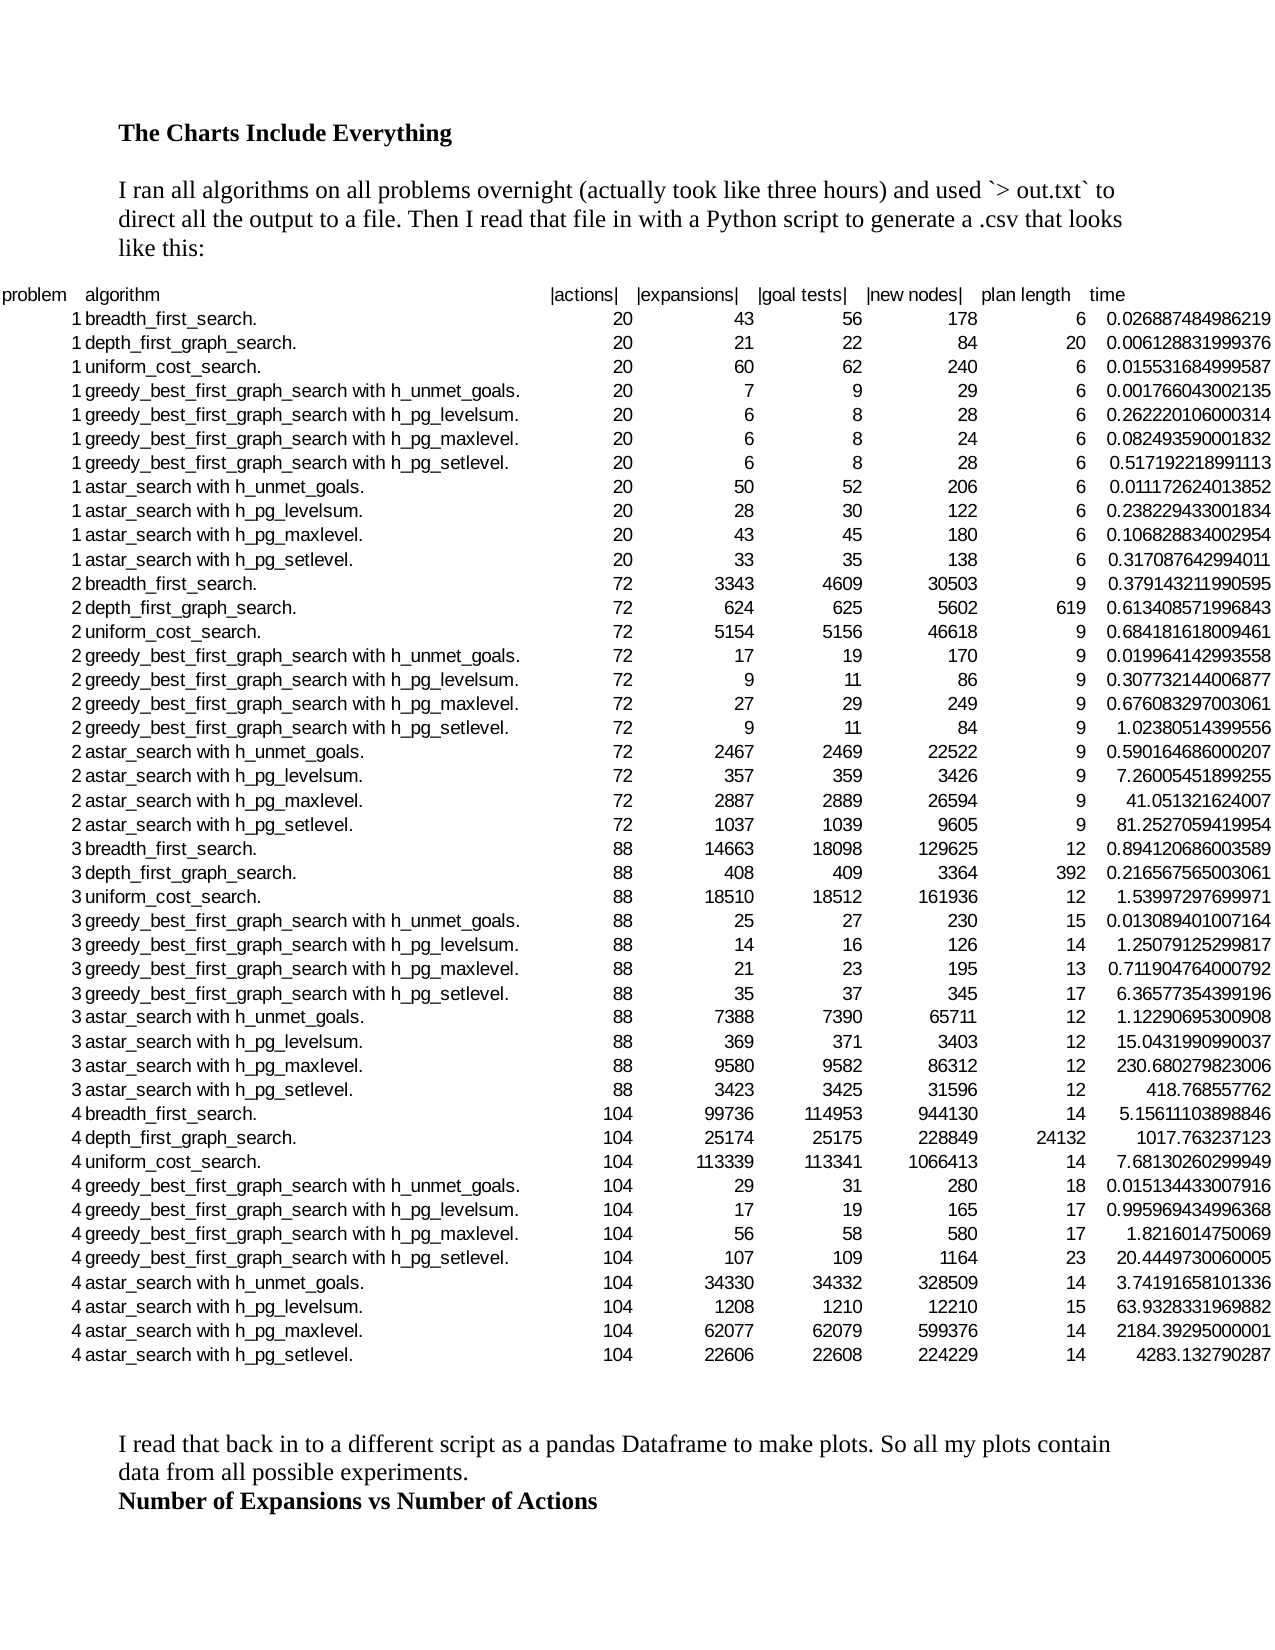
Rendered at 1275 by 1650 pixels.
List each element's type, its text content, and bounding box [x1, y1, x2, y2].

text The Charts Include Everything [118, 118, 1157, 147]
text Number of Expansions vs Number of Actions [118, 1486, 1157, 1515]
text I ran all algorithms on all problems overnight (actually took like three hours) and used `> out.txt` to direct all the output to a file. Then I read that file in with a Python script to generate a .csv that looks like this: [118, 176, 1157, 262]
text I read that back in to a different script as a pandas Dataframe to make plots. So all my plots contain data from all possible experiments. [118, 1429, 1157, 1486]
